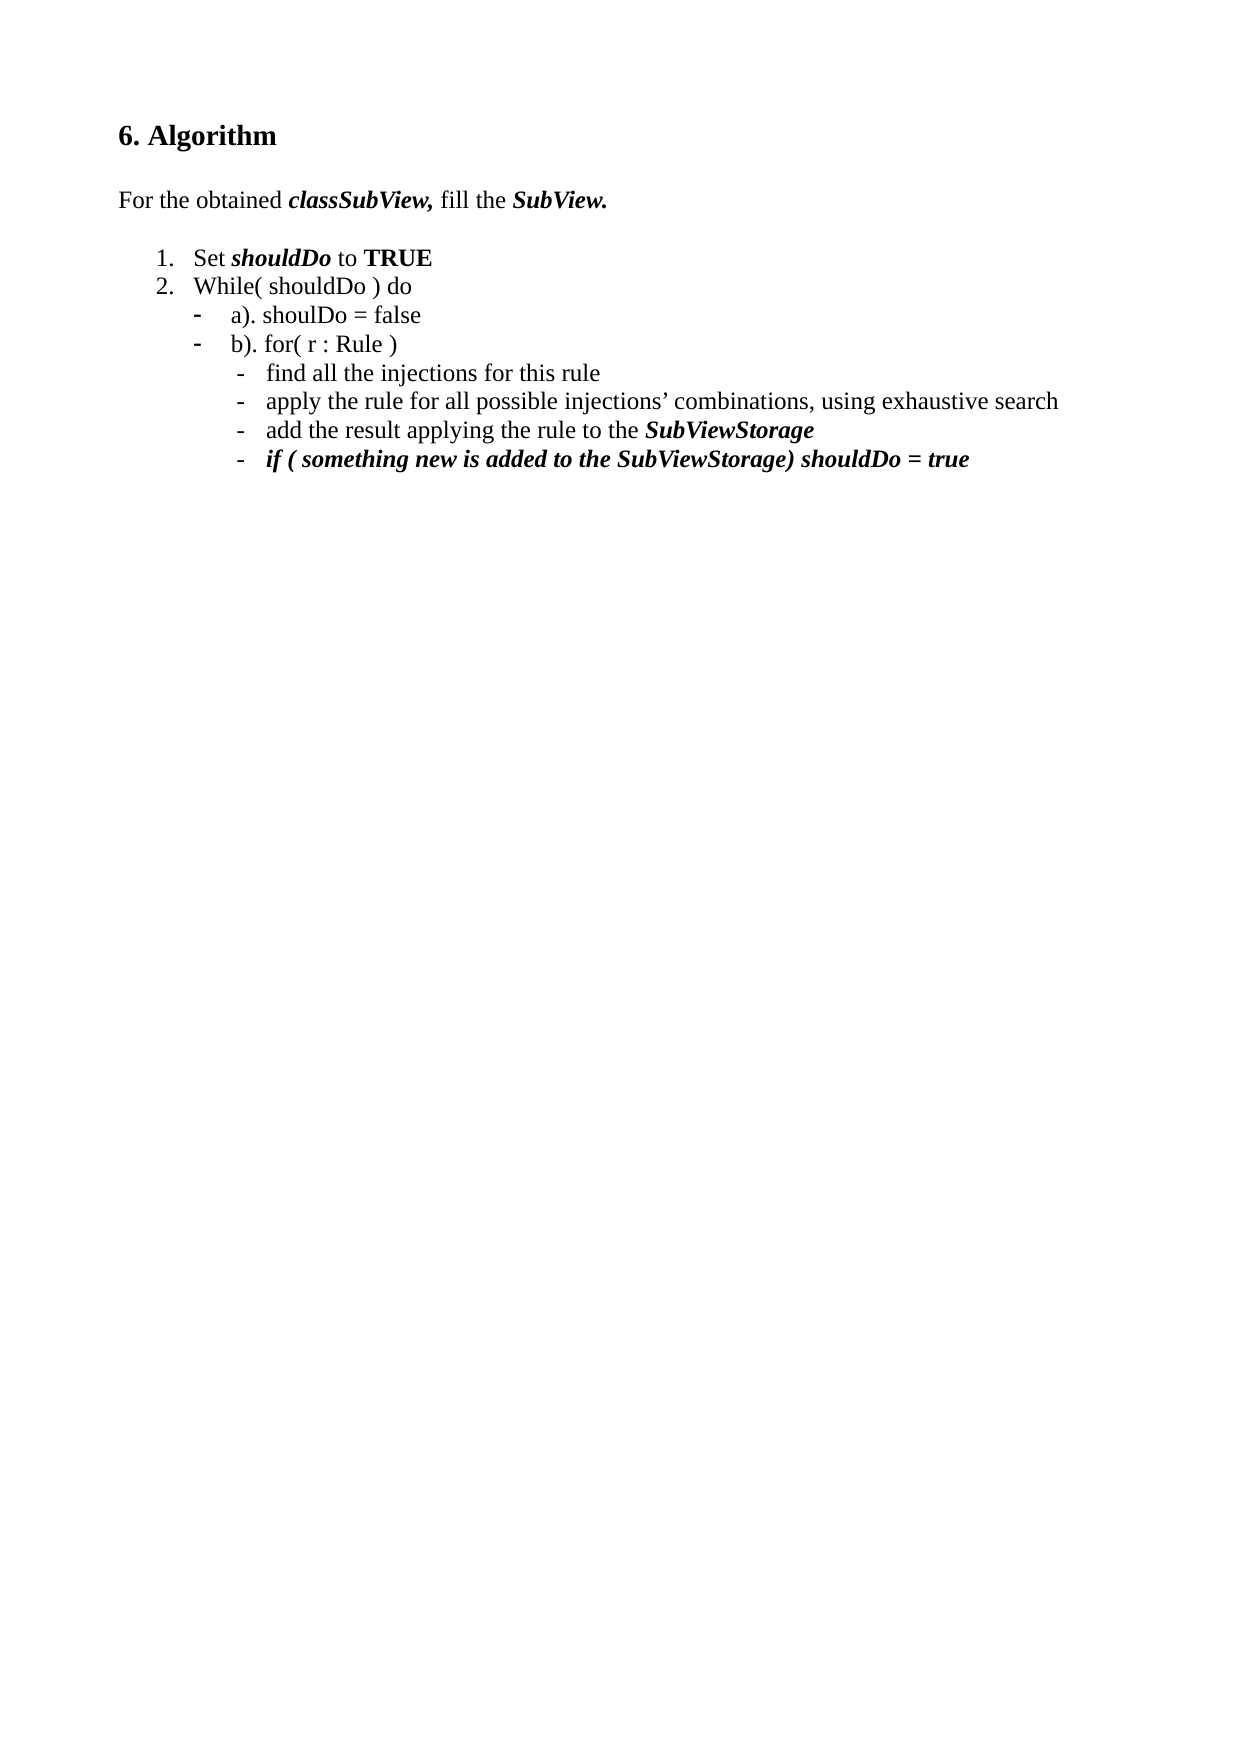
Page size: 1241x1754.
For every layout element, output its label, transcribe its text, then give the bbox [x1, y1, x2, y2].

list b). for( r : Rule ) [193, 329, 1122, 358]
text For the obtained classSubView, fill the SubView. [118, 185, 1122, 214]
text 6. Algorithm [118, 118, 1122, 152]
list if ( something new is added to the SubViewStorage) shouldDo = true [236, 444, 1122, 473]
list Set shouldDo to TRUE [156, 243, 1122, 271]
list While( shouldDo ) do [156, 271, 1122, 300]
list a). shoulDo = false [193, 300, 1122, 329]
list apply the rule for all possible injections’ combinations, using exhaustive search [236, 386, 1122, 415]
list find all the injections for this rule [236, 358, 1122, 386]
list add the result applying the rule to the SubViewStorage [236, 415, 1122, 444]
